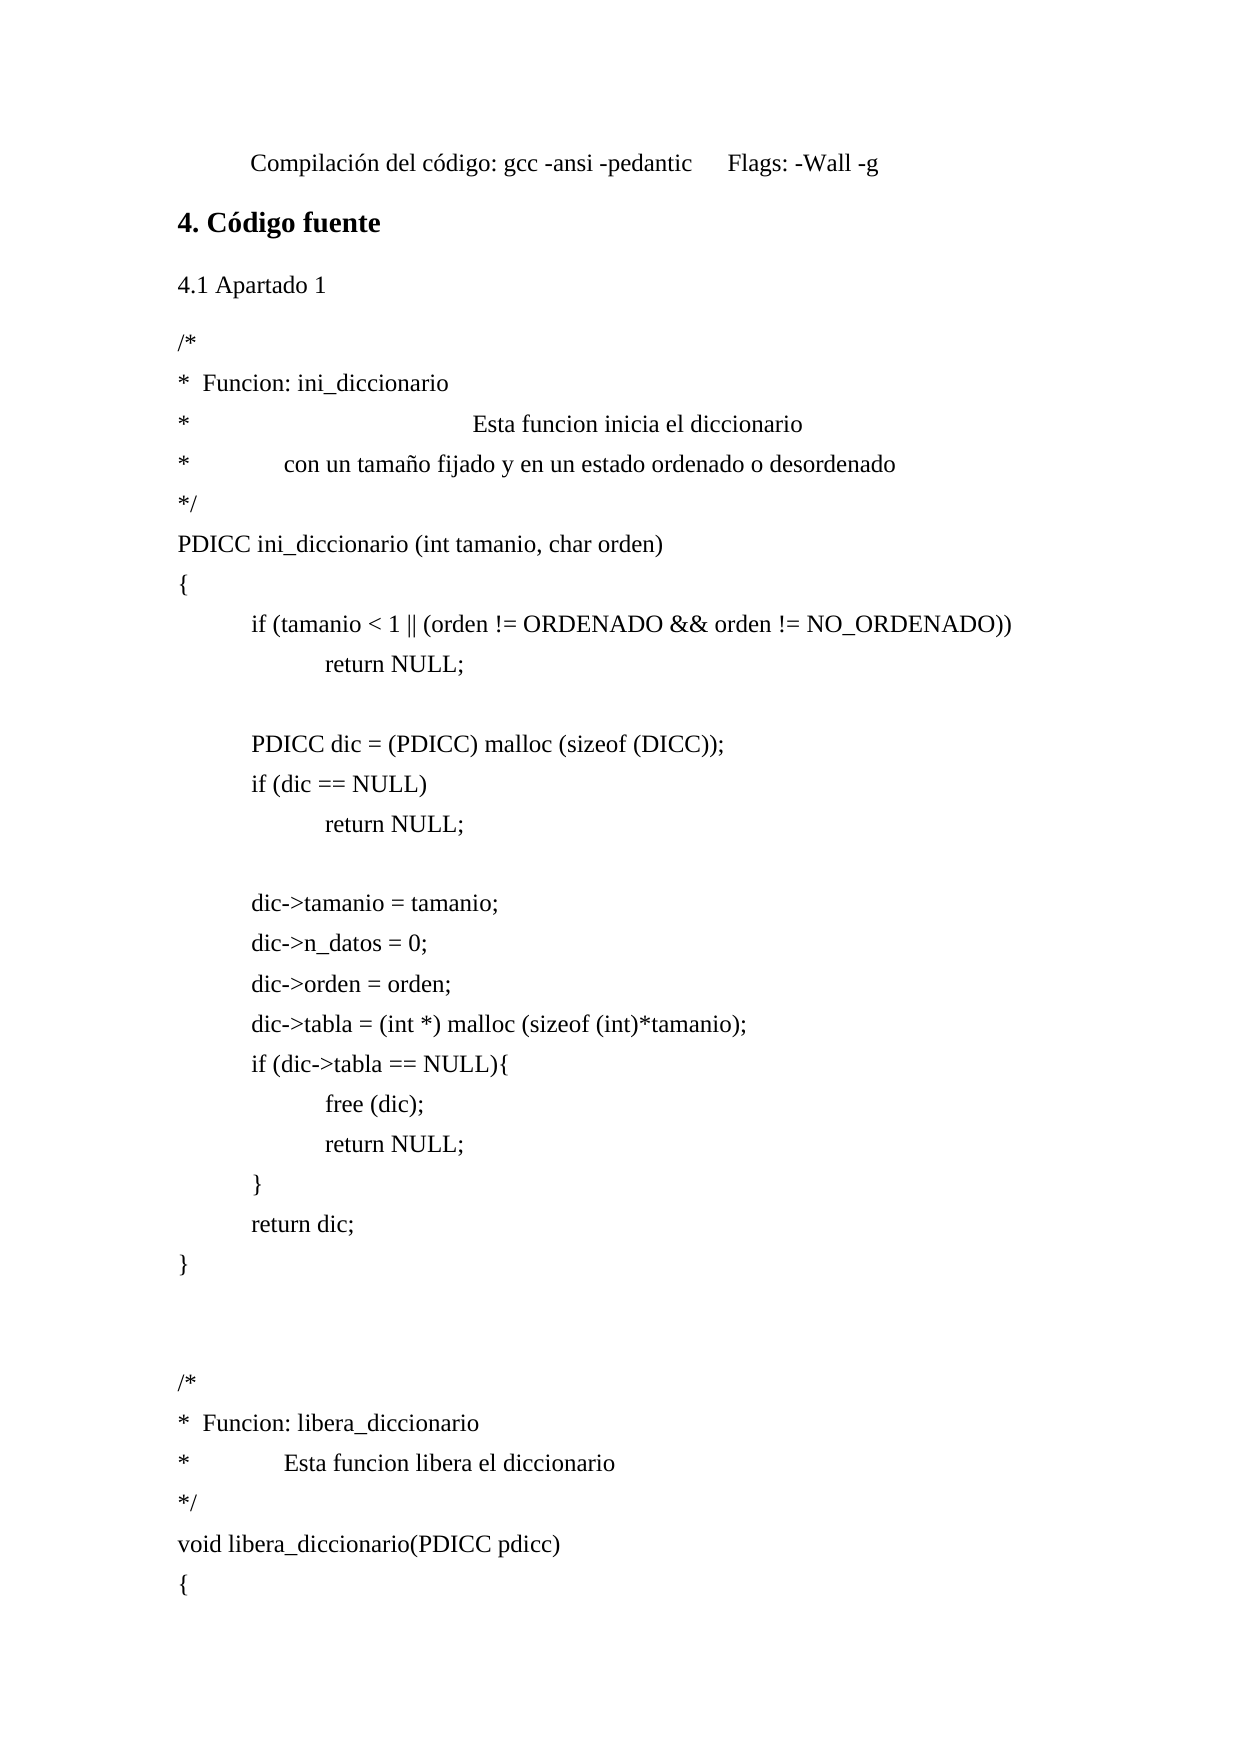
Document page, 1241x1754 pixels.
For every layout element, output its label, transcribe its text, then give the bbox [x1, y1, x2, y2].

text if (tamanio < 1 || (orden != ORDENADO && orden != NO_ORDENADO)) [177, 609, 1063, 638]
text */ [177, 489, 1063, 518]
text dic->tabla = (int *) malloc (sizeof (int)*tamanio); [177, 1009, 1063, 1037]
text 4. Código fuente [177, 206, 1063, 239]
text return NULL; [177, 1129, 1063, 1158]
text * Funcion: libera_diccionario [177, 1408, 1063, 1437]
text return NULL; [177, 649, 1063, 678]
text { [177, 1569, 1063, 1597]
text PDICC dic = (PDICC) malloc (sizeof (DICC)); [177, 729, 1063, 757]
text void libera_diccionario(PDICC pdicc) [177, 1529, 1063, 1557]
text /* [177, 1368, 1063, 1397]
text PDICC ini_diccionario (int tamanio, char orden) [177, 529, 1063, 558]
text if (dic == NULL) [177, 769, 1063, 798]
text { [177, 569, 1063, 598]
text dic->n_datos = 0; [177, 928, 1063, 957]
text free (dic); [177, 1089, 1063, 1118]
text * con un tamaño fijado y en un estado ordenado o desordenado [177, 449, 1063, 477]
text * Esta funcion inicia el diccionario [177, 409, 1063, 437]
text } [177, 1249, 1063, 1278]
text * Esta funcion libera el diccionario [177, 1448, 1063, 1477]
text 4.1 Apartado 1 [177, 271, 1063, 299]
text if (dic->tabla == NULL){ [177, 1049, 1063, 1078]
text */ [177, 1488, 1063, 1517]
text /* [177, 328, 1063, 357]
text return NULL; [177, 809, 1063, 838]
text Compilación del código: gcc -ansi -pedantic Flags: -Wall -g [250, 148, 1063, 176]
text } [177, 1169, 1063, 1198]
text dic->tamanio = tamanio; [177, 888, 1063, 917]
text dic->orden = orden; [177, 969, 1063, 997]
text * Funcion: ini_diccionario [177, 368, 1063, 397]
text return dic; [177, 1209, 1063, 1238]
